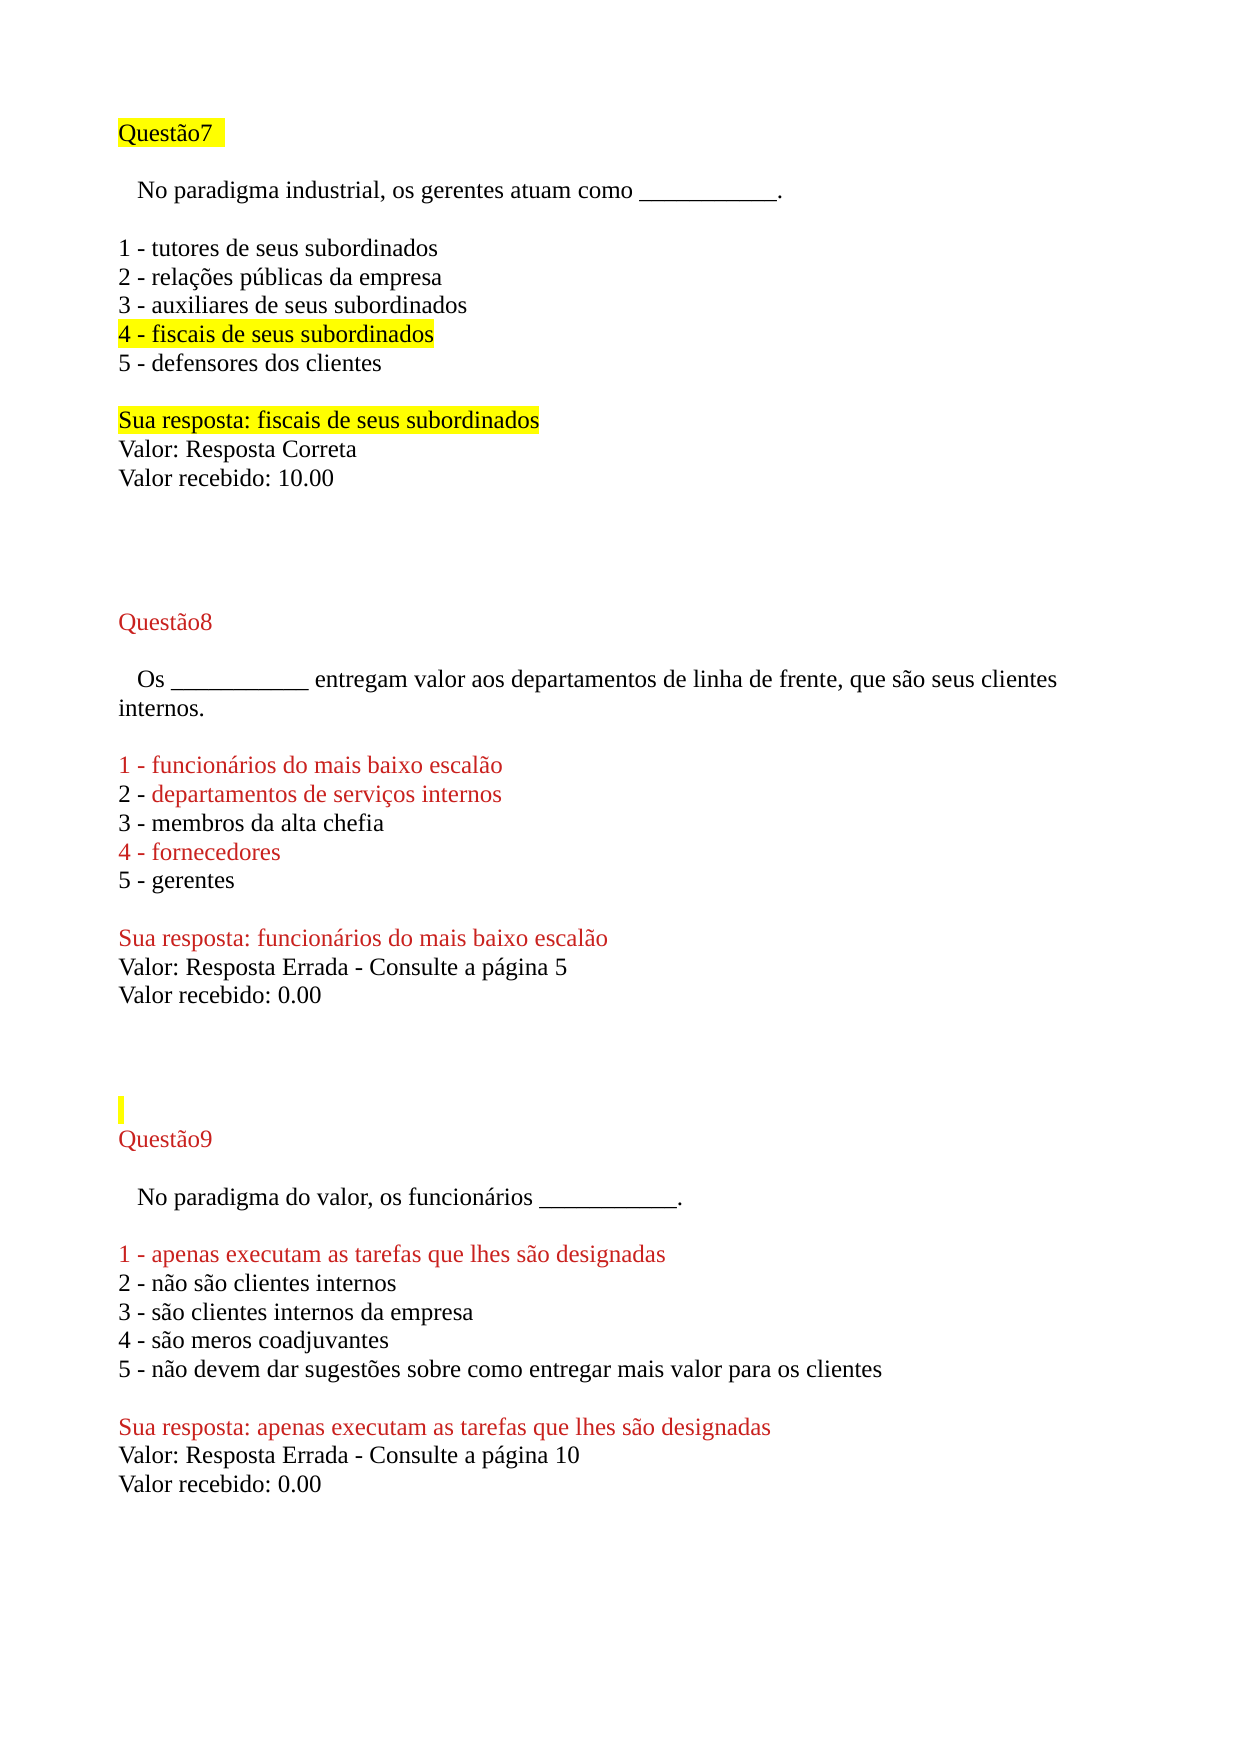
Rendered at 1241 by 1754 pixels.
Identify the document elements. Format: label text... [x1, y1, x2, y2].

text 1 - funcionários do mais baixo escalão [118, 751, 1122, 779]
text Valor: Resposta Correta [118, 434, 1122, 463]
text 2 - departamentos de serviços internos [118, 779, 1122, 808]
text Valor recebido: 0.00 [118, 1469, 1122, 1498]
text No paradigma do valor, os funcionários ___________. [118, 1182, 1122, 1211]
text Sua resposta: funcionários do mais baixo escalão [118, 923, 1122, 952]
text Valor: Resposta Errada - Consulte a página 5 [118, 952, 1122, 981]
text Valor recebido: 0.00 [118, 981, 1122, 1009]
text Questão7 [118, 118, 1122, 147]
text 3 - auxiliares de seus subordinados [118, 291, 1122, 319]
text 4 - são meros coadjuvantes [118, 1326, 1122, 1354]
text 1 - tutores de seus subordinados [118, 233, 1122, 262]
text Valor: Resposta Errada - Consulte a página 10 [118, 1441, 1122, 1469]
text 2 - não são clientes internos [118, 1268, 1122, 1297]
text 5 - defensores dos clientes [118, 348, 1122, 377]
text No paradigma industrial, os gerentes atuam como ___________. [118, 176, 1122, 204]
text 3 - membros da alta chefia [118, 808, 1122, 837]
text 3 - são clientes internos da empresa [118, 1297, 1122, 1326]
text Questão9 [118, 1124, 1122, 1153]
text 4 - fornecedores [118, 837, 1122, 866]
text Sua resposta: apenas executam as tarefas que lhes são designadas [118, 1412, 1122, 1441]
text 1 - apenas executam as tarefas que lhes são designadas [118, 1239, 1122, 1268]
text Valor recebido: 10.00 [118, 463, 1122, 492]
text Os ___________ entregam valor aos departamentos de linha de frente, que são seus clientes internos. [118, 664, 1122, 722]
text 5 - não devem dar sugestões sobre como entregar mais valor para os clientes [118, 1354, 1122, 1383]
text 2 - relações públicas da empresa [118, 262, 1122, 291]
text Sua resposta: fiscais de seus subordinados [118, 406, 1122, 434]
text 4 - fiscais de seus subordinados [118, 319, 1122, 348]
text 5 - gerentes [118, 866, 1122, 894]
text Questão8 [118, 607, 1122, 636]
